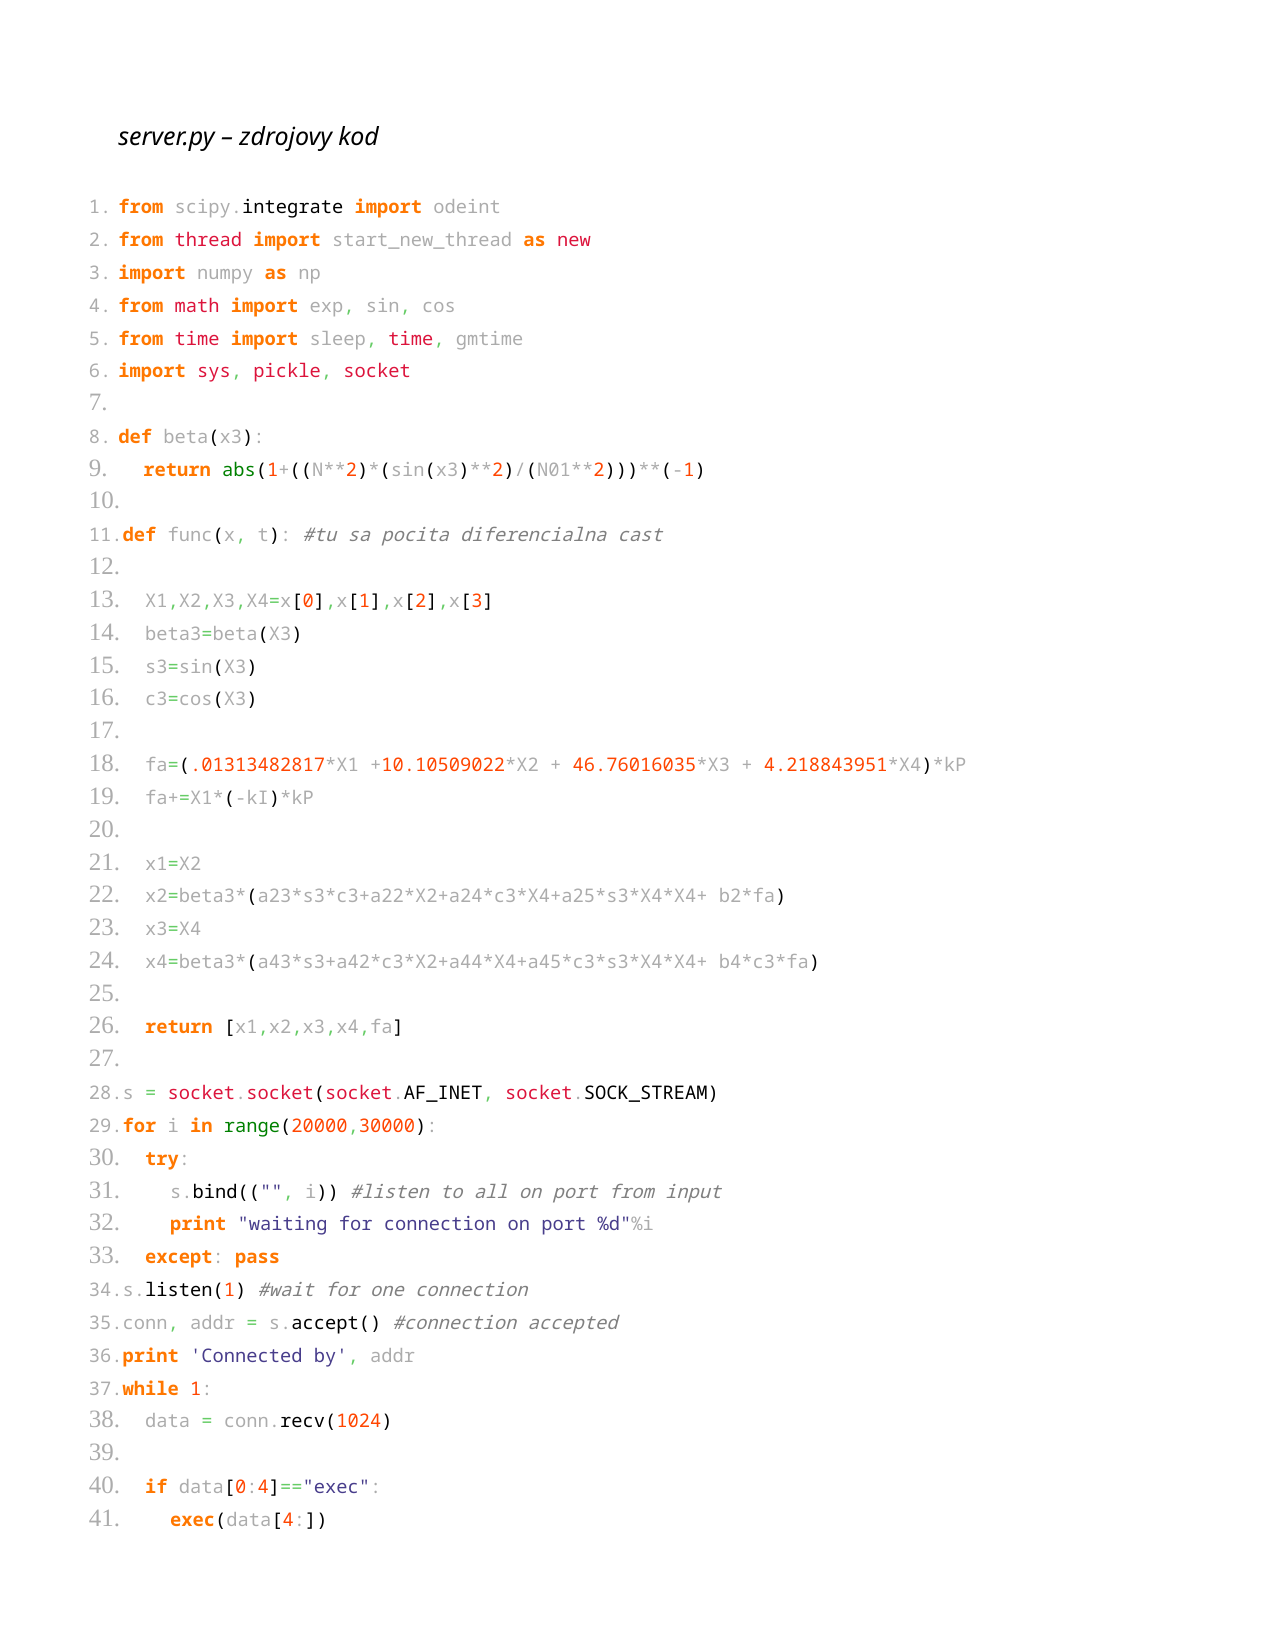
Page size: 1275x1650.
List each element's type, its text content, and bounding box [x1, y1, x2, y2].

list fa=(.01313482817*X1 +10.10509022*X2 + 46.76016035*X3 + 4.218843951*X4)*kP [118, 744, 1157, 777]
list conn, addr = s.accept() #connection accepted [118, 1302, 1157, 1335]
list s = socket.socket(socket.AF_INET, socket.SOCK_STREAM) [118, 1072, 1157, 1105]
list return abs(1+((N**2)*(sin(x3)**2)/(N01**2)))**(-1) [118, 449, 1157, 482]
list c3=cos(X3) [118, 678, 1157, 711]
list data = conn.recv(1024) [118, 1400, 1157, 1433]
list print "waiting for connection on port %d"%i [118, 1203, 1157, 1236]
list beta3=beta(X3) [118, 613, 1157, 646]
list X1,X2,X3,X4=x[0],x[1],x[2],x[3] [118, 580, 1157, 613]
list def beta(x3): [118, 416, 1157, 449]
list x2=beta3*(a23*s3*c3+a22*X2+a24*c3*X4+a25*s3*X4*X4+ b2*fa) [118, 875, 1157, 908]
list x4=beta3*(a43*s3+a42*c3*X2+a44*X4+a45*c3*s3*X4*X4+ b4*c3*fa) [118, 941, 1157, 974]
list x3=X4 [118, 908, 1157, 941]
list for i in range(20000,30000): [118, 1105, 1157, 1138]
list print 'Connected by', addr [118, 1335, 1157, 1367]
list s3=sin(X3) [118, 646, 1157, 678]
list from scipy.integrate import odeint [118, 186, 1157, 219]
list def func(x, t): #tu sa pocita diferencialna cast [118, 514, 1157, 547]
list s.bind(("", i)) #listen to all on port from input [118, 1171, 1157, 1203]
list from math import exp, sin, cos [118, 285, 1157, 317]
list import numpy as np [118, 252, 1157, 285]
list fa+=X1*(-kI)*kP [118, 777, 1157, 810]
list x1=X2 [118, 842, 1157, 875]
list return [x1,x2,x3,x4,fa] [118, 1007, 1157, 1039]
list from time import sleep, time, gmtime [118, 317, 1157, 350]
list while 1: [118, 1367, 1157, 1400]
list try: [118, 1138, 1157, 1171]
list exec(data[4:]) [118, 1499, 1157, 1532]
text server.py – zdrojovy kod [118, 118, 1157, 152]
list import sys, pickle, socket [118, 350, 1157, 383]
list if data[0:4]=="exec": [118, 1466, 1157, 1499]
list s.listen(1) #wait for one connection [118, 1269, 1157, 1302]
list from thread import start_new_thread as new [118, 219, 1157, 252]
list except: pass [118, 1236, 1157, 1269]
